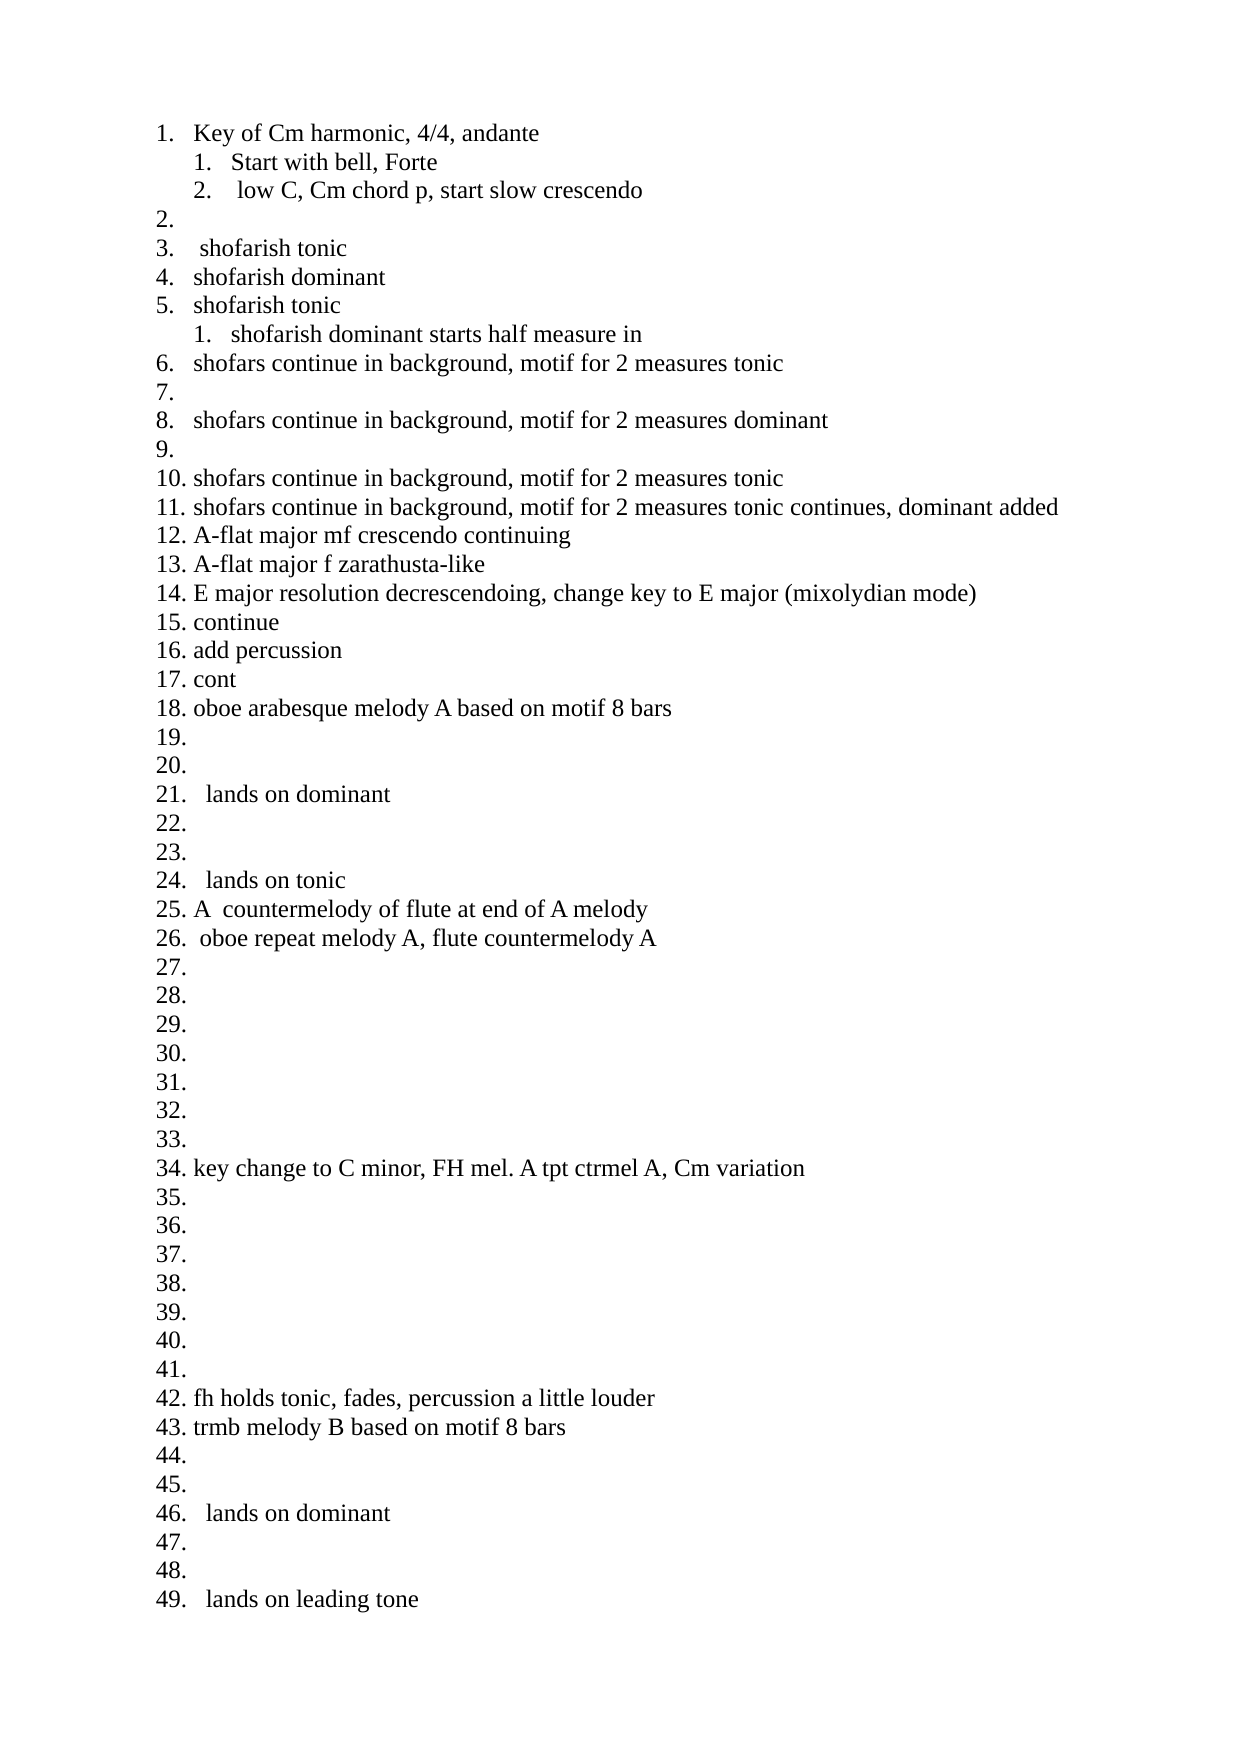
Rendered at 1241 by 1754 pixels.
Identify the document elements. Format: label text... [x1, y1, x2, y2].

list add percussion [156, 636, 1122, 664]
list oboe arabesque melody A based on motif 8 bars [156, 693, 1122, 722]
list A-flat major mf crescendo continuing [156, 521, 1122, 549]
list shofarish dominant [156, 262, 1122, 291]
list low C, Cm chord p, start slow crescendo [193, 176, 1122, 204]
list shofarish tonic [156, 291, 1122, 319]
list Key of Cm harmonic, 4/4, andante [156, 118, 1122, 147]
list Start with bell, Forte [193, 147, 1122, 176]
list lands on tonic [156, 866, 1122, 894]
list oboe repeat melody A, flute countermelody A [156, 923, 1122, 952]
list lands on dominant [156, 1498, 1122, 1527]
list A-flat major f zarathusta-like [156, 549, 1122, 578]
list fh holds tonic, fades, percussion a little louder [156, 1383, 1122, 1412]
list cont [156, 664, 1122, 693]
list lands on dominant [156, 779, 1122, 808]
list key change to C minor, FH mel. A tpt ctrmel A, Cm variation [156, 1153, 1122, 1182]
list lands on leading tone [156, 1584, 1122, 1613]
list shofarish dominant starts half measure in [193, 319, 1122, 348]
list shofars continue in background, motif for 2 measures tonic [156, 463, 1122, 492]
list E major resolution decrescendoing, change key to E major (mixolydian mode) [156, 578, 1122, 607]
list A countermelody of flute at end of A melody [156, 894, 1122, 923]
list shofars continue in background, motif for 2 measures dominant [156, 406, 1122, 434]
list continue [156, 607, 1122, 636]
list shofars continue in background, motif for 2 measures tonic continues, dominant added [156, 492, 1122, 521]
list shofars continue in background, motif for 2 measures tonic [156, 348, 1122, 377]
list trmb melody B based on motif 8 bars [156, 1412, 1122, 1441]
list shofarish tonic [156, 233, 1122, 262]
